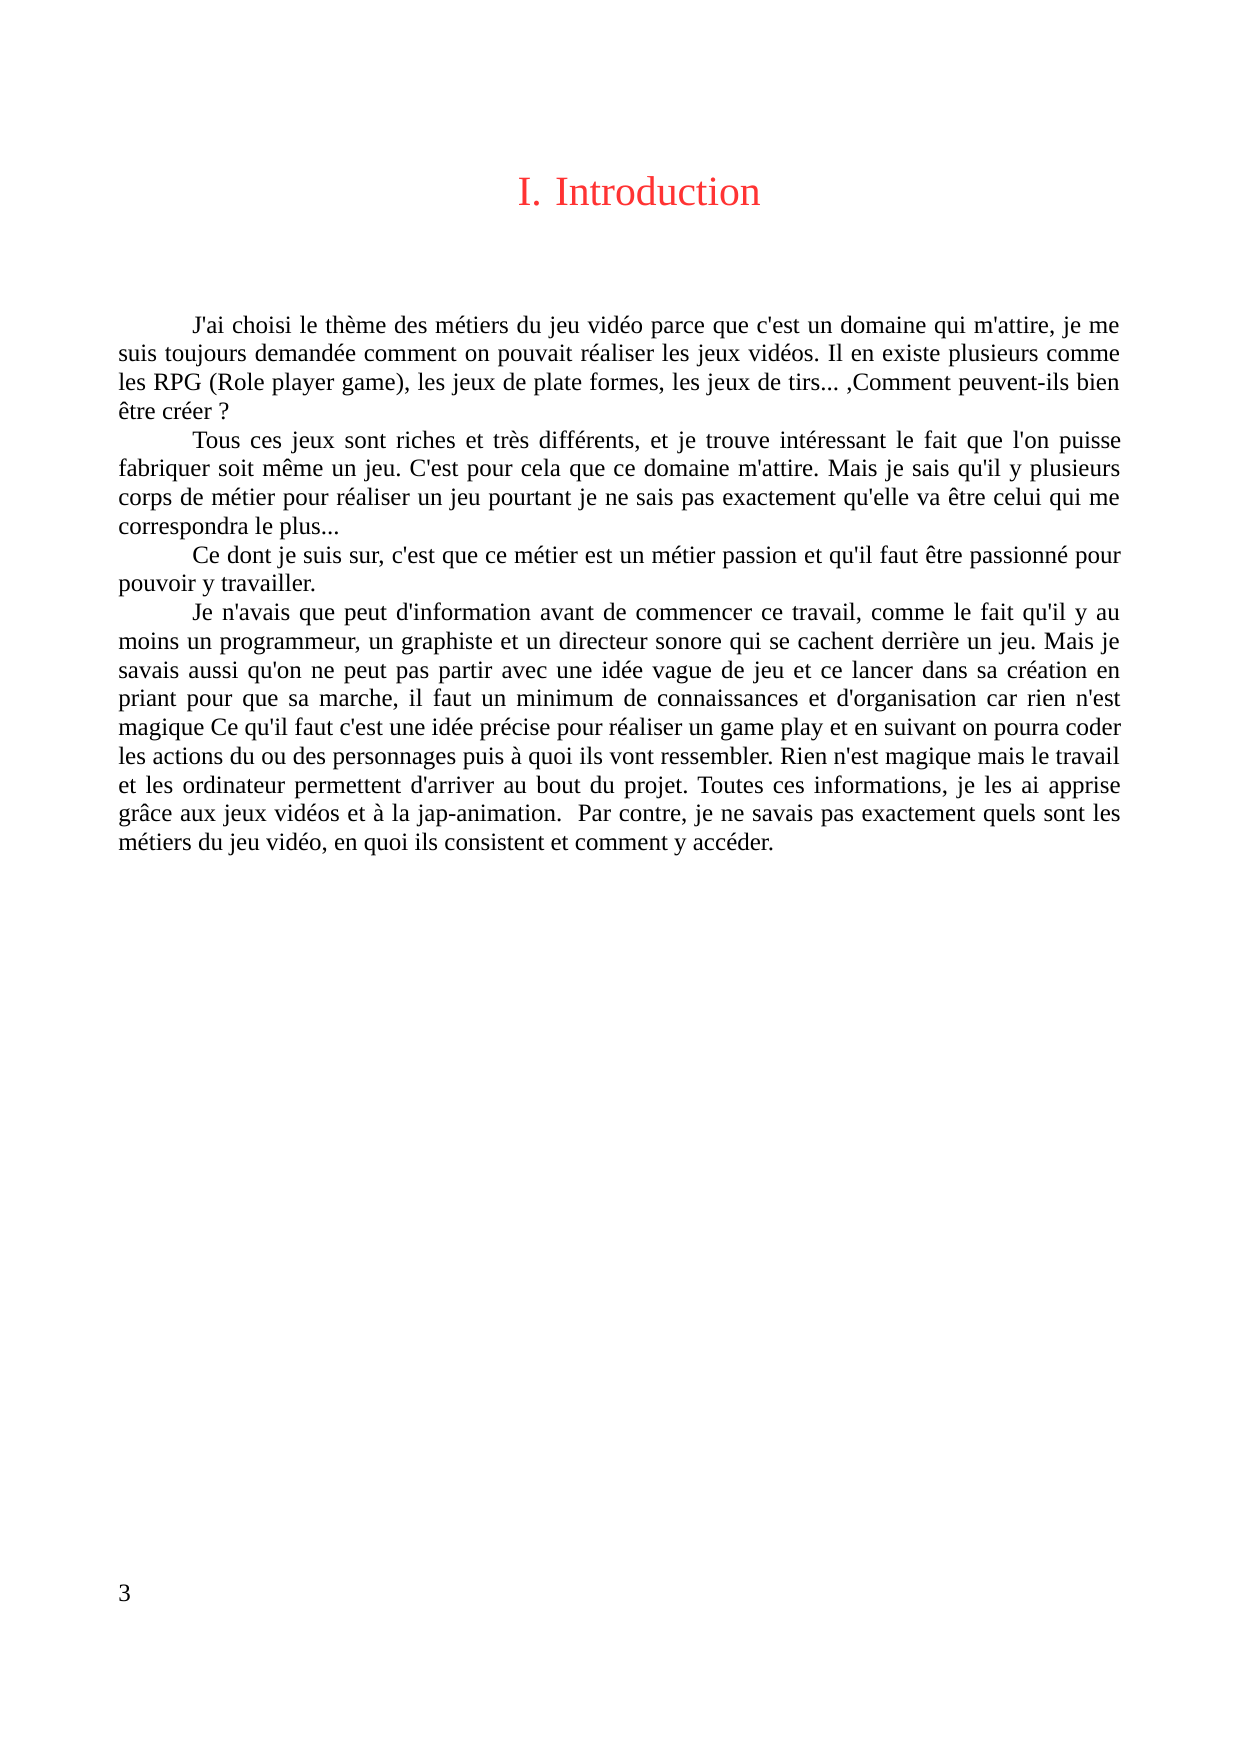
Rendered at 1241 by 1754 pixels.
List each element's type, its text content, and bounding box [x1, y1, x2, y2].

list Introduction [156, 166, 1122, 214]
text Ce dont je suis sur, c'est que ce métier est un métier passion et qu'il faut être passionné pour pouvoir y travailler. [118, 540, 1122, 597]
text J'ai choisi le thème des métiers du jeu vidéo parce que c'est un domaine qui m'attire, je me suis toujours demandée comment on pouvait réaliser les jeux vidéos. Il en existe plusieurs comme les RPG (Role player game), les jeux de plate formes, les jeux de tirs... ,Comment peuvent-ils bien être créer ? [118, 310, 1122, 425]
text Je n'avais que peut d'information avant de commencer ce travail, comme le fait qu'il y au moins un programmeur, un graphiste et un directeur sonore qui se cachent derrière un jeu. Mais je savais aussi qu'on ne peut pas partir avec une idée vague de jeu et ce lancer dans sa création en priant pour que sa marche, il faut un minimum de connaissances et d'organisation car rien n'est magique Ce qu'il faut c'est une idée précise pour réaliser un game play et en suivant on pourra coder les actions du ou des personnages puis à quoi ils vont ressembler. Rien n'est magique mais le travail et les ordinateur permettent d'arriver au bout du projet. Toutes ces informations, je les ai apprise grâce aux jeux vidéos et à la jap-animation. Par contre, je ne savais pas exactement quels sont les métiers du jeu vidéo, en quoi ils consistent et comment y accéder. [118, 597, 1122, 856]
text Tous ces jeux sont riches et très différents, et je trouve intéressant le fait que l'on puisse fabriquer soit même un jeu. C'est pour cela que ce domaine m'attire. Mais je sais qu'il y plusieurs corps de métier pour réaliser un jeu pourtant je ne sais pas exactement qu'elle va être celui qui me correspondra le plus... [118, 425, 1122, 540]
